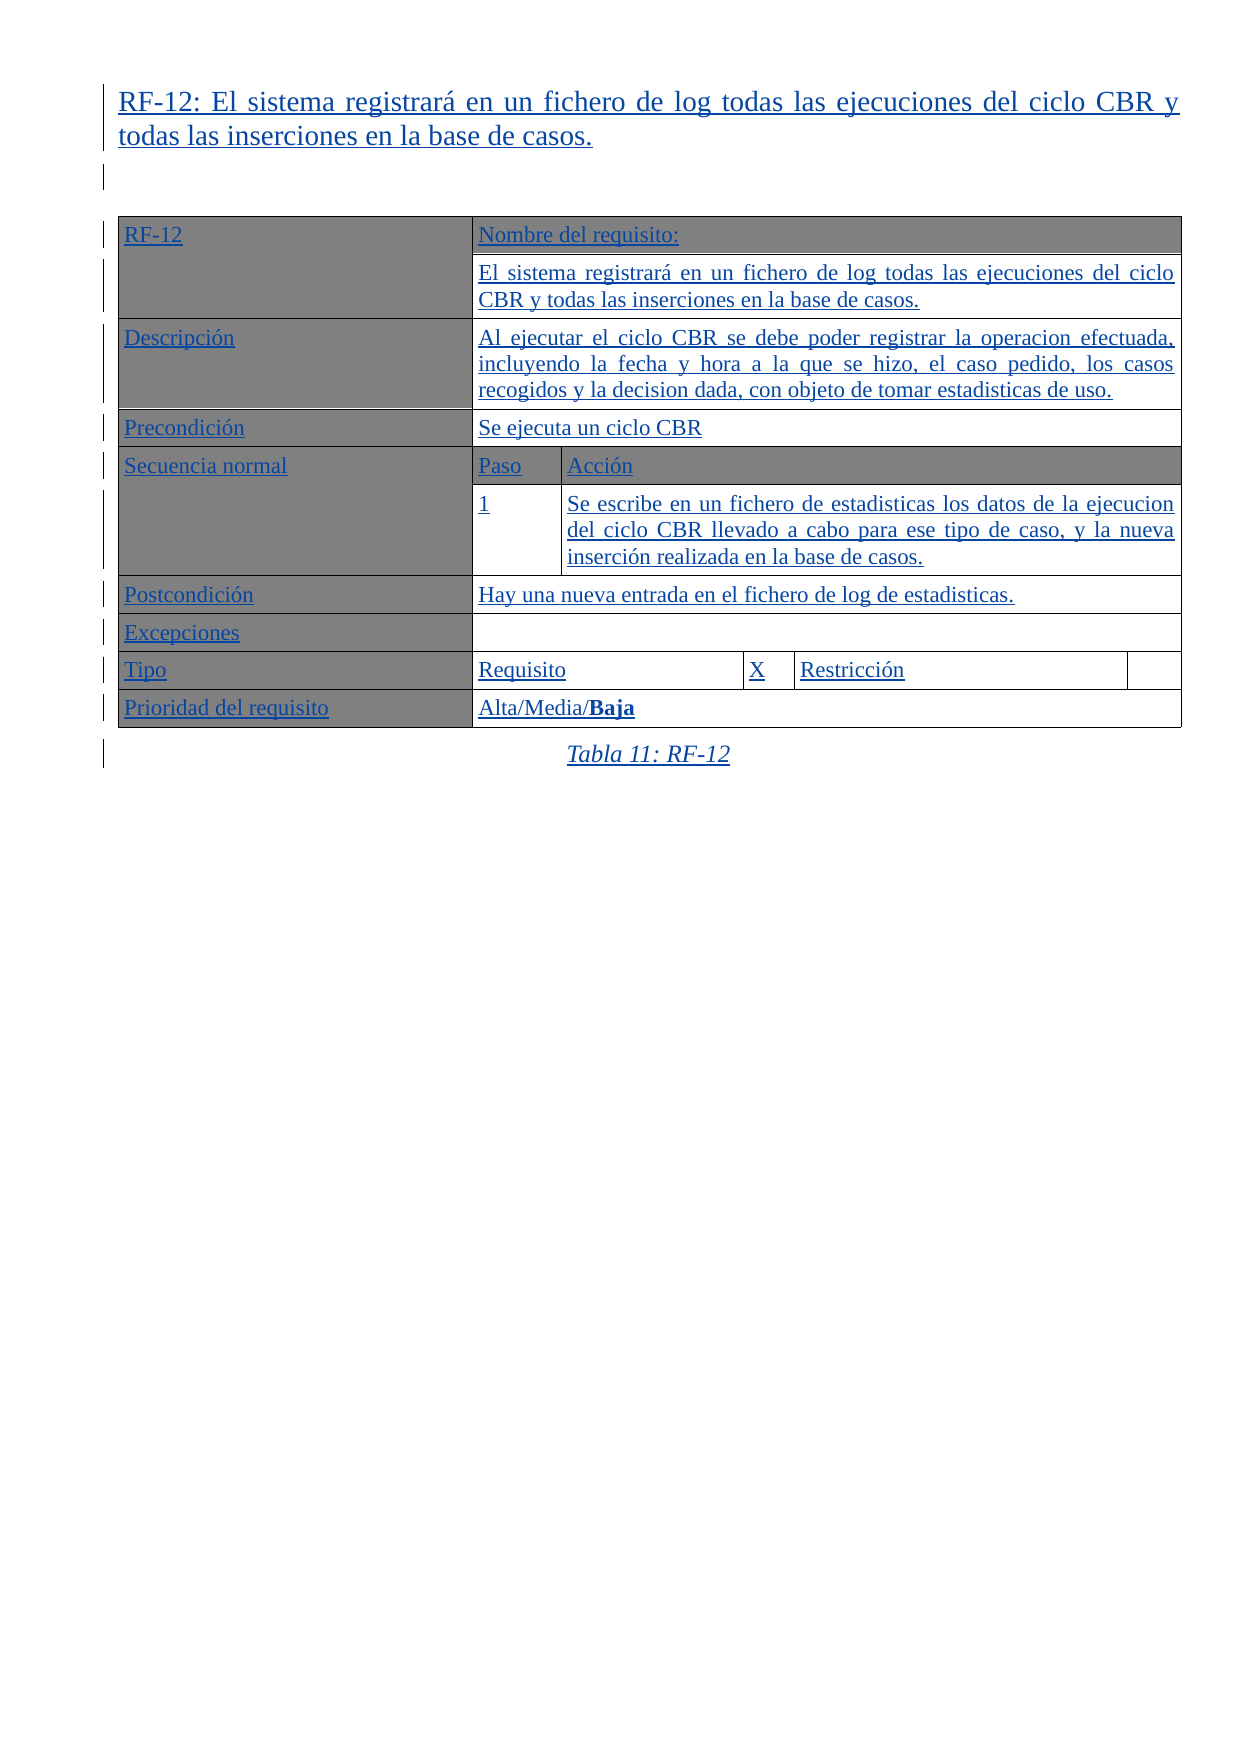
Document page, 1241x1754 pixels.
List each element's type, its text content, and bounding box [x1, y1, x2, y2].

table_cell Secuencia normal [119, 447, 472, 575]
table_cell Alta/Media/Baja [473, 690, 1181, 727]
table_cell Precondición [119, 410, 472, 446]
table_cell Paso [473, 447, 561, 484]
table_cell Hay una nueva entrada en el fichero de log de estadisticas. [473, 576, 1181, 613]
table_header Nombre del requisito: [473, 217, 1181, 253]
table_cell [1128, 652, 1181, 689]
table_cell Requisito [473, 652, 743, 689]
table_cell Postcondición [119, 576, 472, 613]
text Tabla 11: RF-12 [118, 739, 1181, 768]
table_cell El sistema registrará en un fichero de log todas las ejecuciones del ciclo CBR y todas las inserciones en la base de casos. [473, 255, 1181, 318]
table_cell Prioridad del requisito [119, 690, 472, 727]
table_cell Restricción [795, 652, 1127, 689]
table_cell Tipo [119, 652, 472, 689]
table_cell 1 [473, 485, 561, 575]
table_cell X [744, 652, 794, 689]
table_header RF-12 [119, 217, 472, 318]
table_cell Se escribe en un fichero de estadisticas los datos de la ejecucion del ciclo CBR llevado a cabo para ese tipo de caso, y la nueva inserción realizada en la base de casos. [562, 485, 1181, 575]
table_cell Excepciones [119, 614, 472, 651]
table_cell [473, 614, 1181, 651]
table_cell Al ejecutar el ciclo CBR se debe poder registrar la operacion efectuada, incluyendo la fecha y hora a la que se hizo, el caso pedido, los casos recogidos y la decision dada, con objeto de tomar estadisticas de uso. [473, 319, 1181, 408]
table_cell Se ejecuta un ciclo CBR [473, 410, 1181, 446]
subtitle RF-12: El sistema registrará en un fichero de log todas las ejecuciones del ciclo CBR y todas las inserciones en la base de casos. [118, 84, 1181, 151]
table_cell Descripción [119, 319, 472, 408]
table_cell Acción [562, 447, 1181, 484]
